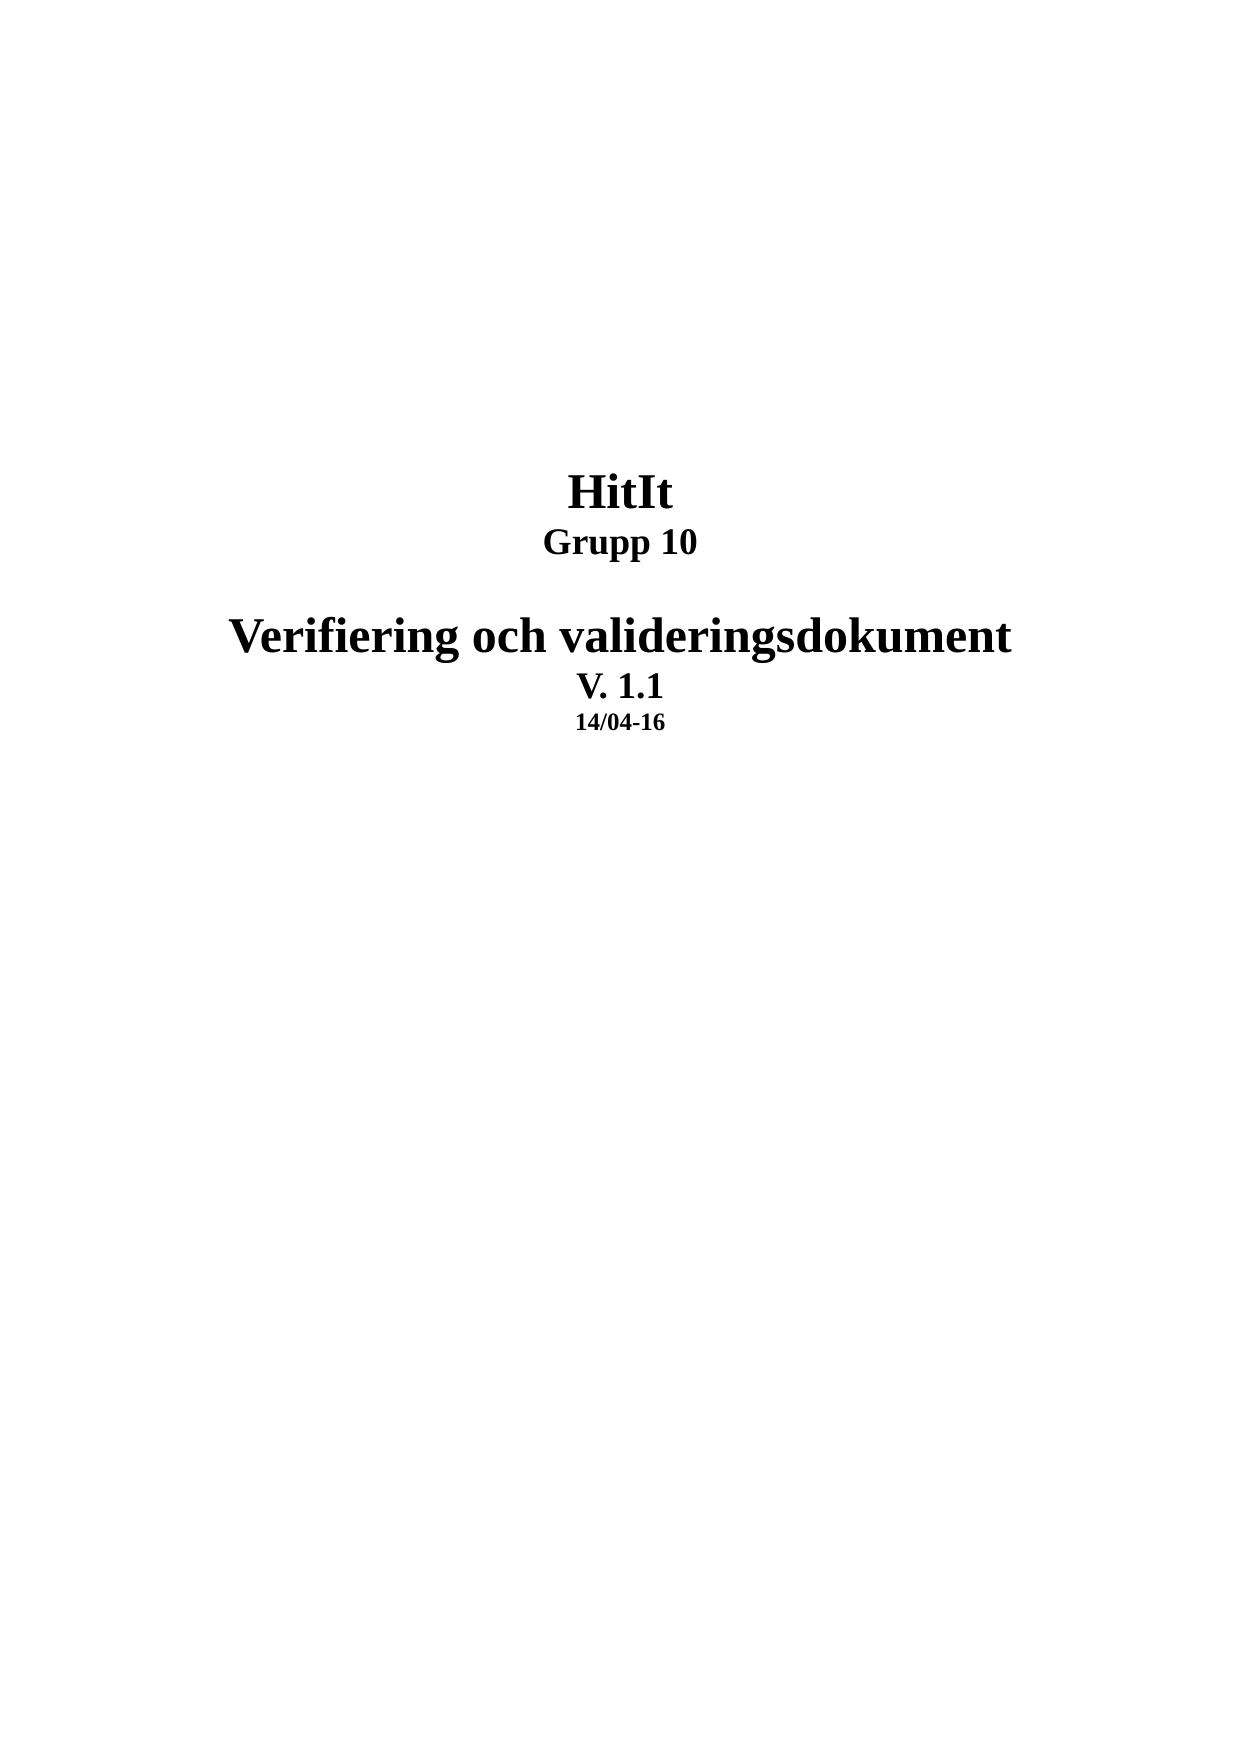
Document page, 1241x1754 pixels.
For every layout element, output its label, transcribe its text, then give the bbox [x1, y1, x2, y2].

text Grupp 10 [148, 520, 1093, 563]
text HitIt [148, 462, 1093, 520]
text Verifiering och valideringsdokument [148, 606, 1093, 663]
text V. 1.1 [148, 663, 1093, 707]
text 14/04-16 [148, 707, 1093, 735]
